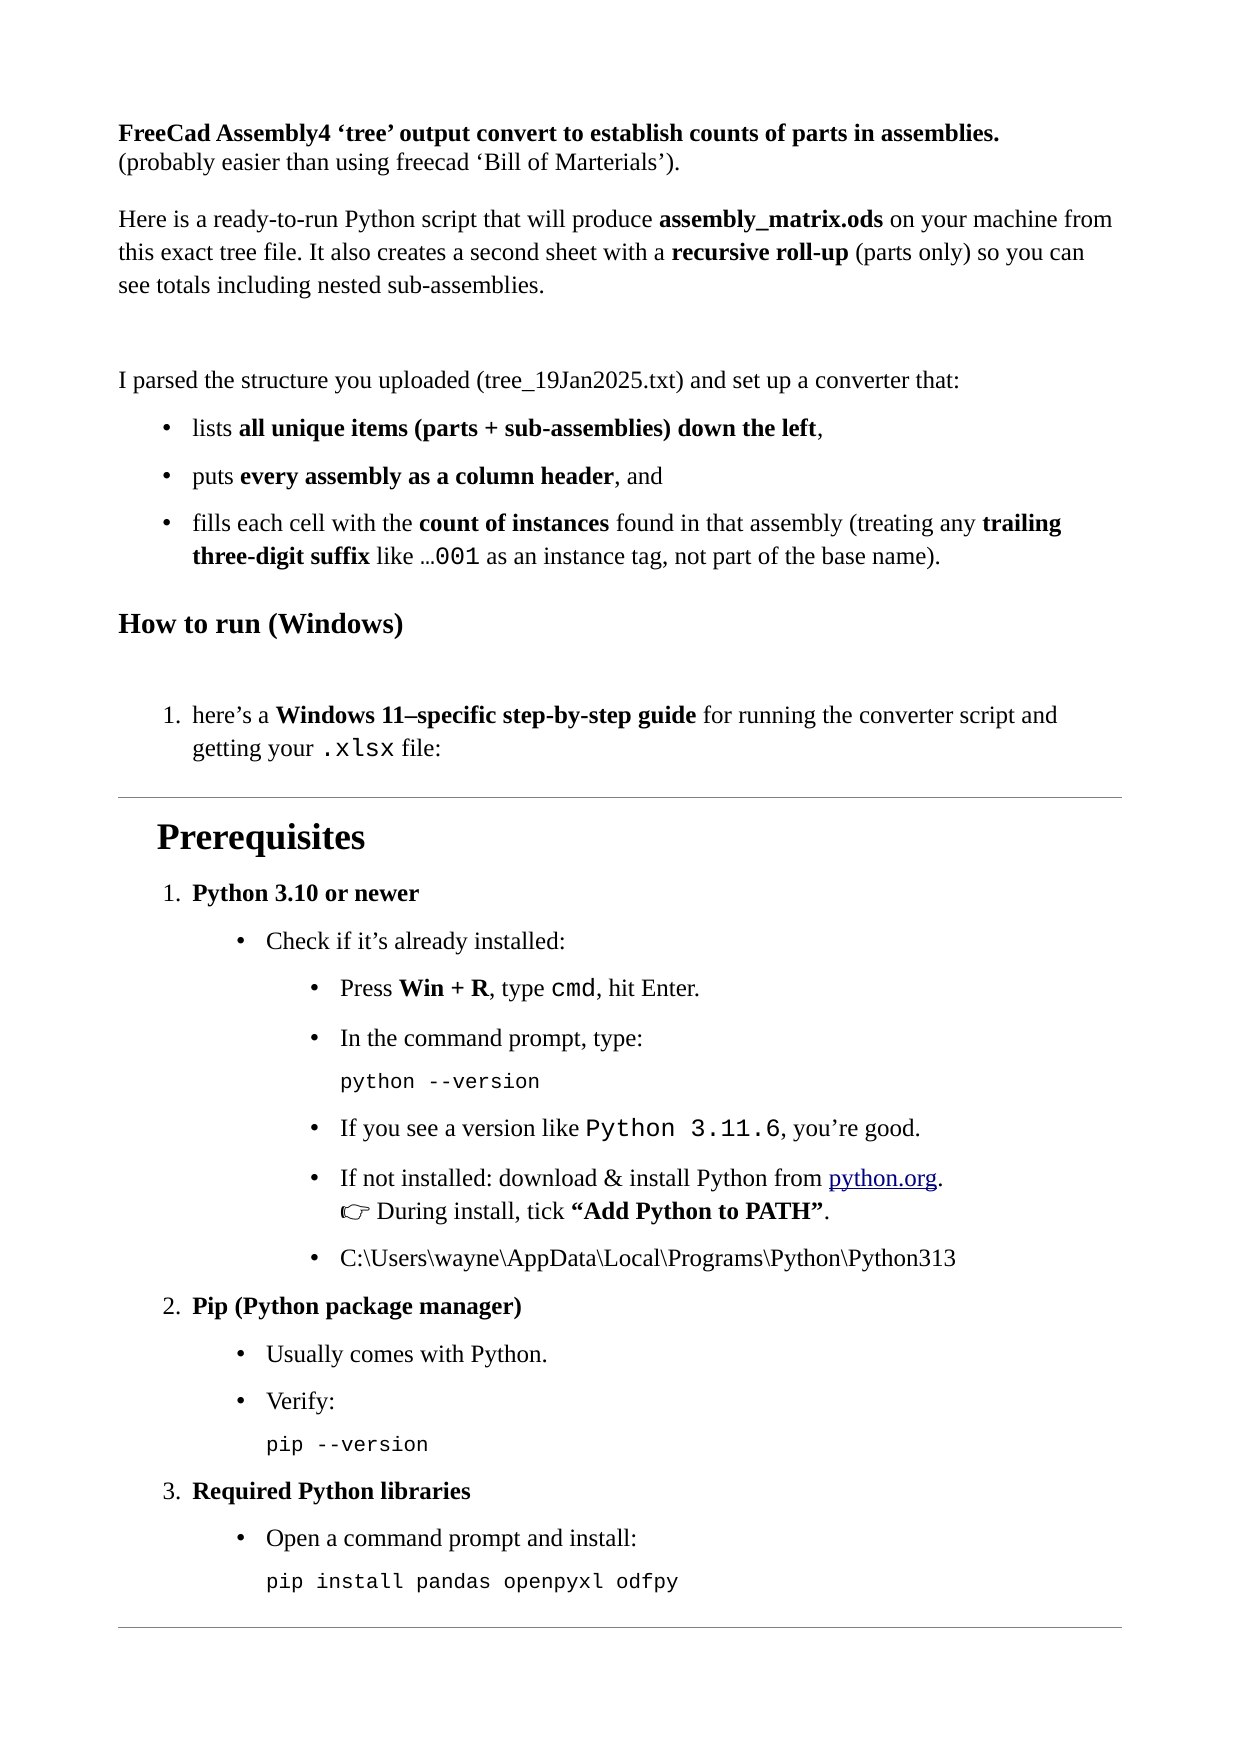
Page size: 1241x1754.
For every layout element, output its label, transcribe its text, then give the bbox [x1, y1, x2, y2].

list Python 3.10 or newer [162, 878, 1122, 907]
list Pip (Python package manager) [162, 1291, 1122, 1320]
list Check if it’s already installed: [236, 926, 1122, 955]
list If not installed: download & install Python from python.org. 👉 During install, tick “Add Python to PATH”. [310, 1163, 1122, 1225]
list pip --version [236, 1434, 1122, 1458]
subtitle How to run (Windows) [118, 606, 1122, 639]
subtitle 🔧 Prerequisites [118, 814, 1122, 857]
list fills each cell with the count of instances found in that assembly (treating any trailing three-digit suffix like …001 as an instance tag, not part of the base name). [162, 508, 1122, 572]
text Here is a ready-to-run Python script that will produce assembly_matrix.ods on your machine from this exact tree file. It also creates a second sheet with a recursive roll-up (parts only) so you can see totals including nested sub-assemblies. [118, 204, 1122, 299]
list lists all unique items (parts + sub-assemblies) down the left, [162, 413, 1122, 442]
list python --version [310, 1071, 1122, 1095]
list If you see a version like Python 3.11.6, you’re good. [310, 1113, 1122, 1144]
text I parsed the structure you uploaded (tree_19Jan2025.txt) and set up a converter that: [118, 366, 1122, 394]
list Verify: [236, 1386, 1122, 1415]
list puts every assembly as a column header, and [162, 461, 1122, 489]
text (probably easier than using freecad ‘Bill of Marterials’). [118, 147, 1122, 176]
list Open a command prompt and install: [236, 1523, 1122, 1552]
list Press Win + R, type cmd, hit Enter. [310, 973, 1122, 1004]
list C:\Users\wayne\AppData\Local\Programs\Python\Python313 [310, 1243, 1122, 1272]
list In the command prompt, type: [310, 1023, 1122, 1052]
list pip install pandas openpyxl odfpy [236, 1571, 1122, 1594]
list Required Python libraries [162, 1476, 1122, 1504]
list Usually comes with Python. [236, 1339, 1122, 1367]
text FreeCad Assembly4 ‘tree’ output convert to establish counts of parts in assemblies. [118, 118, 1122, 147]
list here’s a Windows 11–specific step-by-step guide for running the converter script and getting your .xlsx file: [162, 700, 1122, 763]
